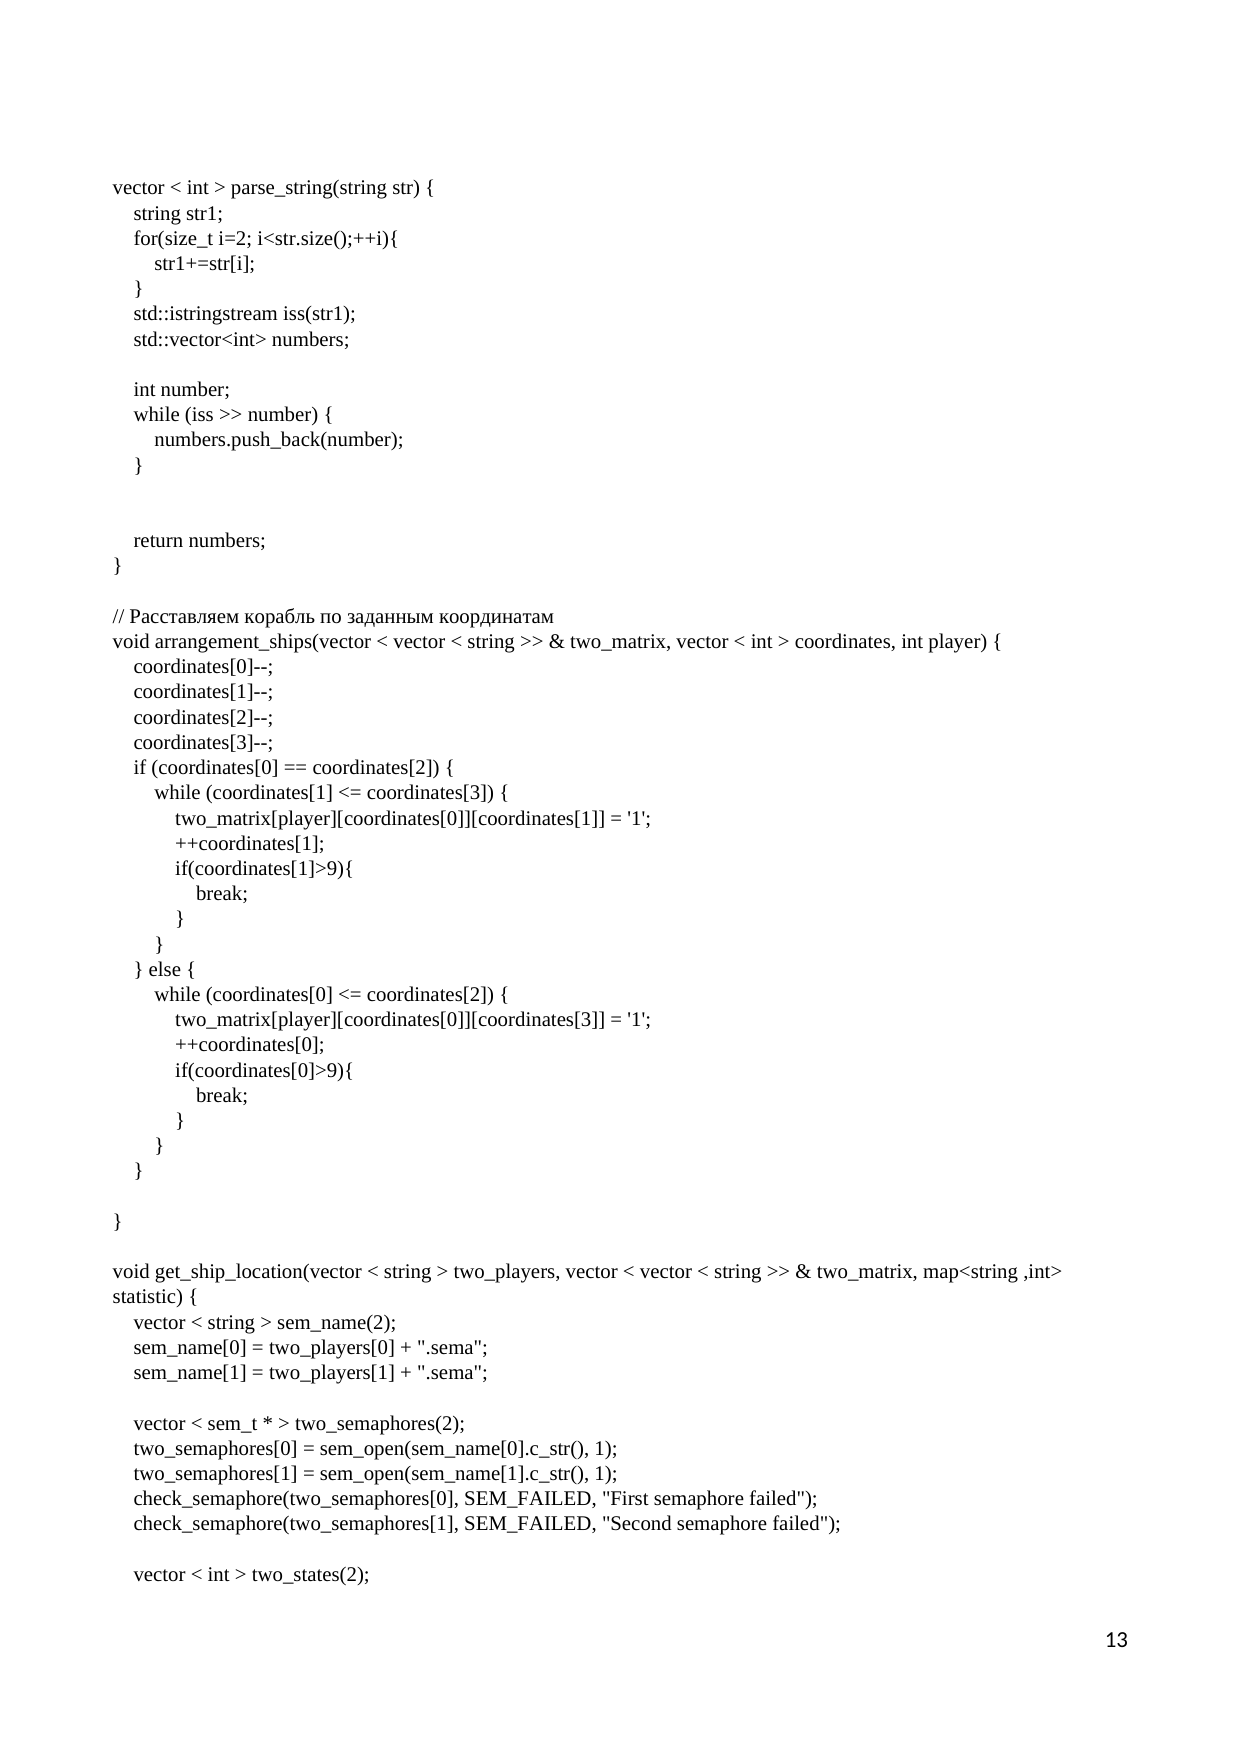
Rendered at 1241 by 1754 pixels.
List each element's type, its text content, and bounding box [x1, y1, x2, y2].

text two_matrix[player][coordinates[0]][coordinates[3]] = '1'; [112, 1007, 1128, 1031]
text vector < sem_t * > two_semaphores(2); [112, 1410, 1128, 1434]
text std::vector<int> numbers; [112, 326, 1128, 351]
text // Расставляем корабль по заданным координатам [112, 604, 1128, 628]
text two_semaphores[1] = sem_open(sem_name[1].c_str(), 1); [112, 1461, 1128, 1485]
text coordinates[3]--; [112, 730, 1128, 754]
text sem_name[1] = two_players[1] + ".sema"; [112, 1360, 1128, 1384]
text } [112, 1108, 1128, 1132]
text vector < int > two_states(2); [112, 1562, 1128, 1586]
text break; [112, 1083, 1128, 1107]
text while (coordinates[1] <= coordinates[3]) { [112, 780, 1128, 804]
text while (coordinates[0] <= coordinates[2]) { [112, 982, 1128, 1006]
text } [112, 1133, 1128, 1157]
text if (coordinates[0] == coordinates[2]) { [112, 755, 1128, 779]
text coordinates[2]--; [112, 704, 1128, 729]
text coordinates[1]--; [112, 679, 1128, 703]
text } [112, 452, 1128, 477]
text for(size_t i=2; i<str.size();++i){ [112, 226, 1128, 250]
text } [112, 276, 1128, 300]
text std::istringstream iss(str1); [112, 301, 1128, 325]
text ++coordinates[0]; [112, 1032, 1128, 1056]
text int number; [112, 377, 1128, 401]
text ++coordinates[1]; [112, 831, 1128, 855]
text two_semaphores[0] = sem_open(sem_name[0].c_str(), 1); [112, 1436, 1128, 1460]
text string str1; [112, 200, 1128, 224]
text } [112, 906, 1128, 930]
text if(coordinates[0]>9){ [112, 1057, 1128, 1082]
text return numbers; [112, 528, 1128, 552]
text check_semaphore(two_semaphores[1], SEM_FAILED, "Second semaphore failed"); [112, 1511, 1128, 1535]
text vector < string > sem_name(2); [112, 1309, 1128, 1334]
text if(coordinates[1]>9){ [112, 856, 1128, 880]
text while (iss >> number) { [112, 402, 1128, 426]
text } [112, 1158, 1128, 1182]
text sem_name[0] = two_players[0] + ".sema"; [112, 1335, 1128, 1359]
text vector < int > parse_string(string str) { [112, 175, 1128, 199]
text void arrangement_ships(vector < vector < string >> & two_matrix, vector < int > coordinates, int player) { [112, 629, 1128, 653]
text two_matrix[player][coordinates[0]][coordinates[1]] = '1'; [112, 805, 1128, 829]
text check_semaphore(two_semaphores[0], SEM_FAILED, "First semaphore failed"); [112, 1486, 1128, 1510]
text break; [112, 881, 1128, 905]
text str1+=str[i]; [112, 251, 1128, 275]
text void get_ship_location(vector < string > two_players, vector < vector < string >> & two_matrix, map<string ,int> statistic) { [112, 1259, 1128, 1308]
text } [112, 931, 1128, 956]
text coordinates[0]--; [112, 654, 1128, 678]
text numbers.push_back(number); [112, 427, 1128, 451]
text } [112, 553, 1128, 577]
text } [112, 1209, 1128, 1233]
text } else { [112, 957, 1128, 981]
